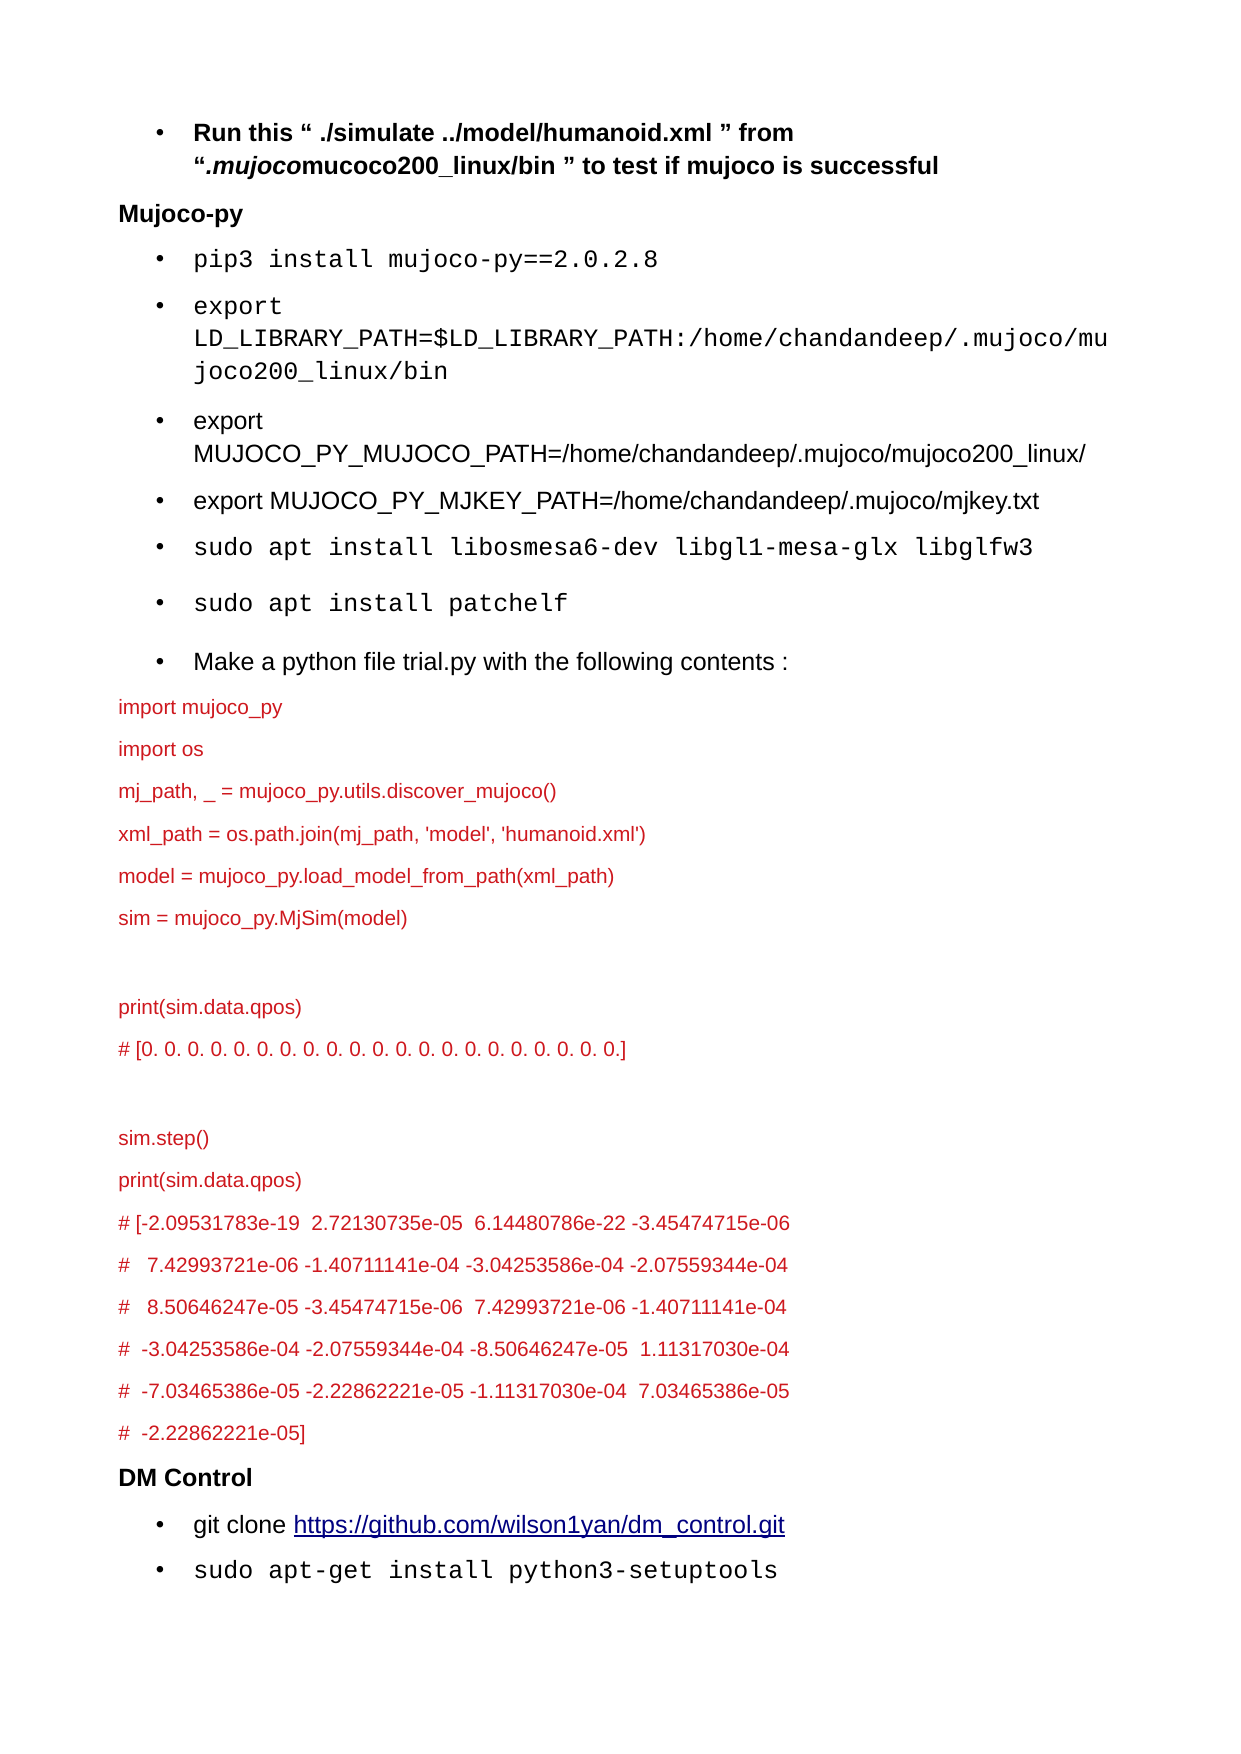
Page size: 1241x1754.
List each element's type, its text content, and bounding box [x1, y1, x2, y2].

text Mujoco-py [118, 199, 1122, 228]
list Run this “ ./simulate ../model/humanoid.xml ” from “.mujocomucoco200_linux/bin ” to test if mujoco is successful [156, 118, 1122, 180]
text import os [118, 737, 1122, 761]
list sudo apt install patchelf [156, 591, 1122, 619]
text xml_path = os.path.join(mj_path, 'model', 'humanoid.xml') [118, 821, 1122, 845]
text import mujoco_py [118, 695, 1122, 719]
text sim.step() [118, 1126, 1122, 1150]
list git clone https://github.com/wilson1yan/dm_control.git [156, 1510, 1122, 1539]
list export LD_LIBRARY_PATH=$LD_LIBRARY_PATH:/home/chandandeep/.mujoco/mujoco200_linux/bin [156, 293, 1122, 387]
text # -2.22862221e-05] [118, 1421, 1122, 1445]
text sim = mujoco_py.MjSim(model) [118, 906, 1122, 929]
text # -3.04253586e-04 -2.07559344e-04 -8.50646247e-05 1.11317030e-04 [118, 1337, 1122, 1361]
text # [-2.09531783e-19 2.72130735e-05 6.14480786e-22 -3.45474715e-06 [118, 1210, 1122, 1234]
text # [0. 0. 0. 0. 0. 0. 0. 0. 0. 0. 0. 0. 0. 0. 0. 0. 0. 0. 0. 0. 0.] [118, 1037, 1122, 1061]
list export MUJOCO_PY_MJKEY_PATH=/home/chandandeep/.mujoco/mjkey.txt [156, 486, 1122, 515]
text print(sim.data.qpos) [118, 995, 1122, 1019]
text print(sim.data.qpos) [118, 1168, 1122, 1192]
list pip3 install mujoco-py==2.0.2.8 [156, 246, 1122, 275]
text DM Control [118, 1463, 1122, 1492]
list sudo apt install libosmesa6-dev libgl1-mesa-glx libglfw3 [156, 534, 1122, 562]
text model = mujoco_py.load_model_from_path(xml_path) [118, 863, 1122, 887]
text mj_path, _ = mujoco_py.utils.discover_mujoco() [118, 779, 1122, 803]
list sudo apt-get install python3-setuptools [156, 1558, 1122, 1586]
text # 8.50646247e-05 -3.45474715e-06 7.42993721e-06 -1.40711141e-04 [118, 1294, 1122, 1318]
text # -7.03465386e-05 -2.22862221e-05 -1.11317030e-04 7.03465386e-05 [118, 1379, 1122, 1403]
list export MUJOCO_PY_MUJOCO_PATH=/home/chandandeep/.mujoco/mujoco200_linux/ [156, 406, 1122, 467]
list Make a python file trial.py with the following contents : [156, 647, 1122, 676]
text # 7.42993721e-06 -1.40711141e-04 -3.04253586e-04 -2.07559344e-04 [118, 1252, 1122, 1276]
